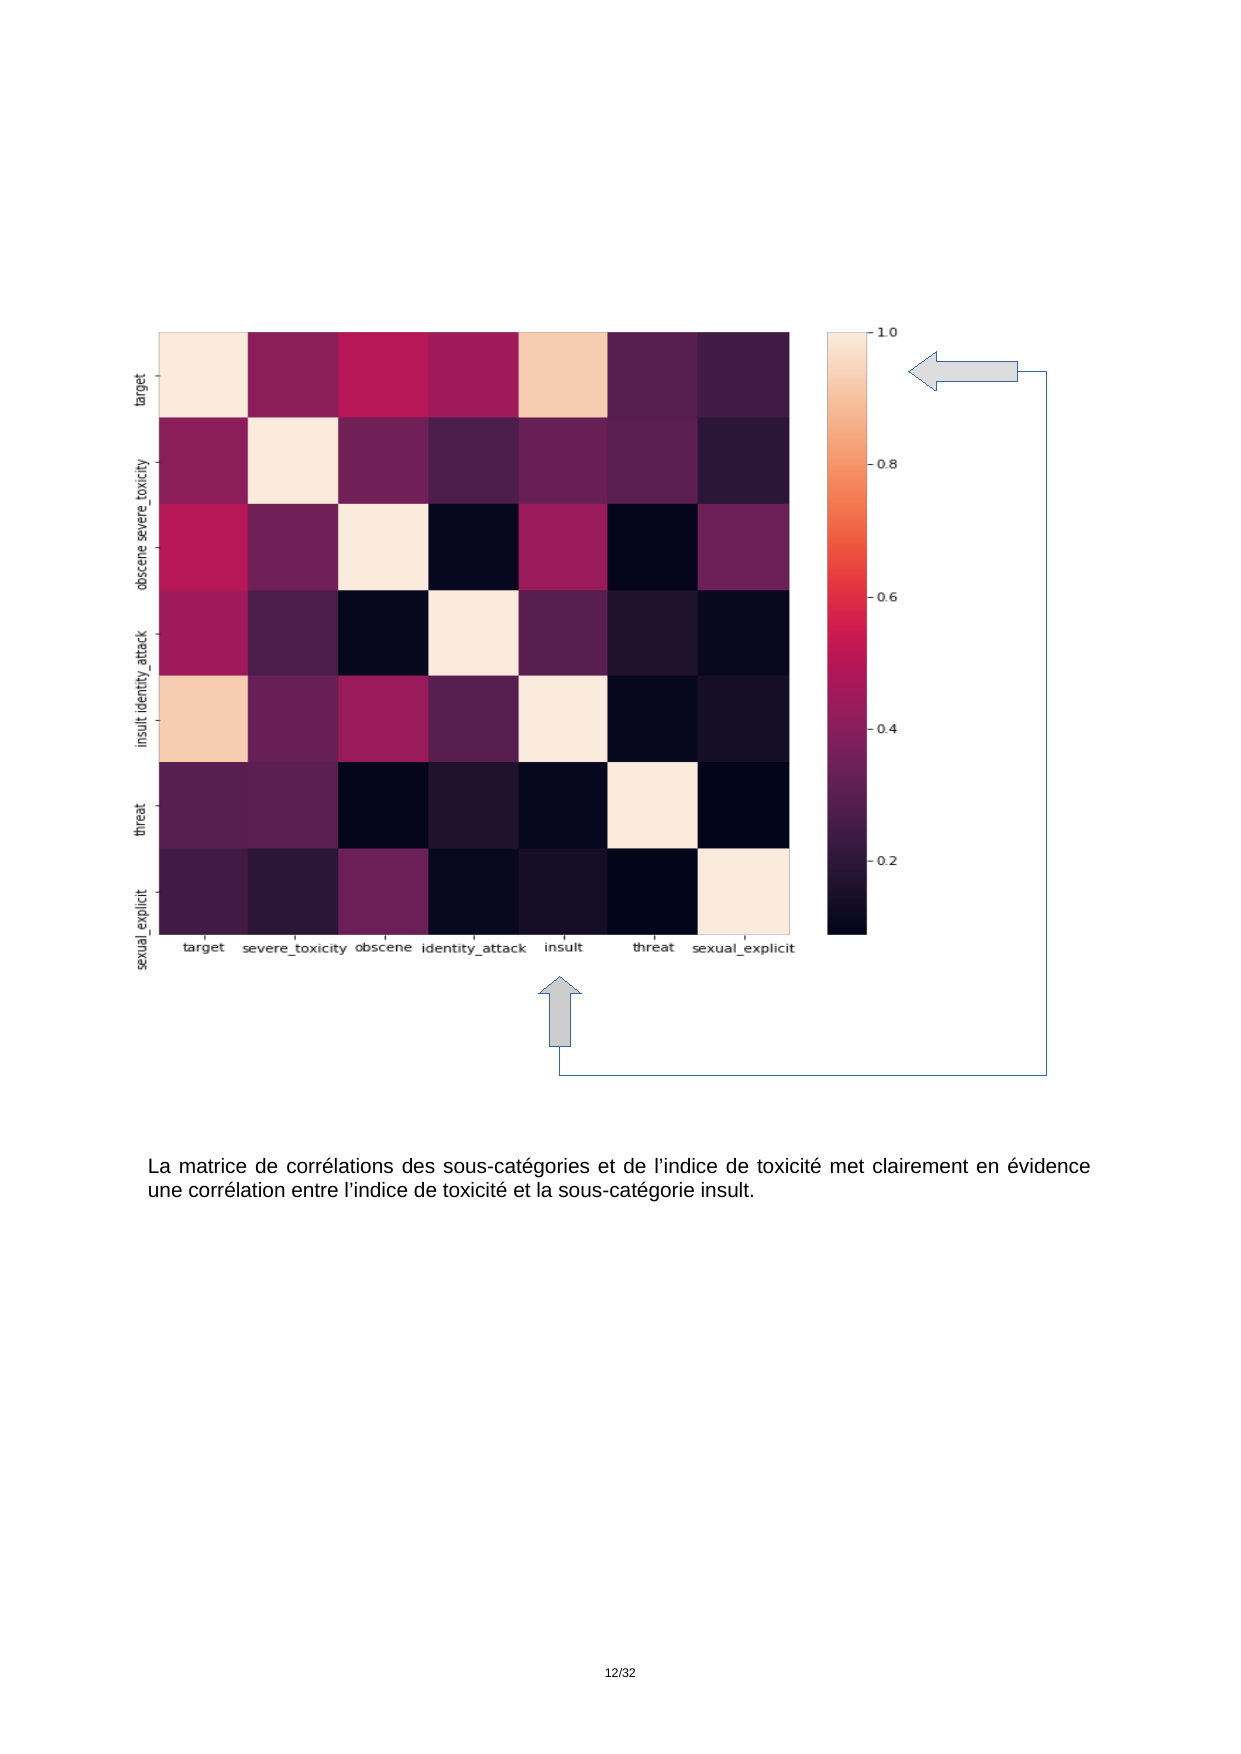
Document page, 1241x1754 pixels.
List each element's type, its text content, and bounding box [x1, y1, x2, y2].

picture [124, 320, 908, 977]
text La matrice de corrélations des sous-catégories et de l’indice de toxicité met clairement en évidence une corrélation entre l’indice de toxicité et la sous-catégorie insult. [148, 1154, 1092, 1202]
